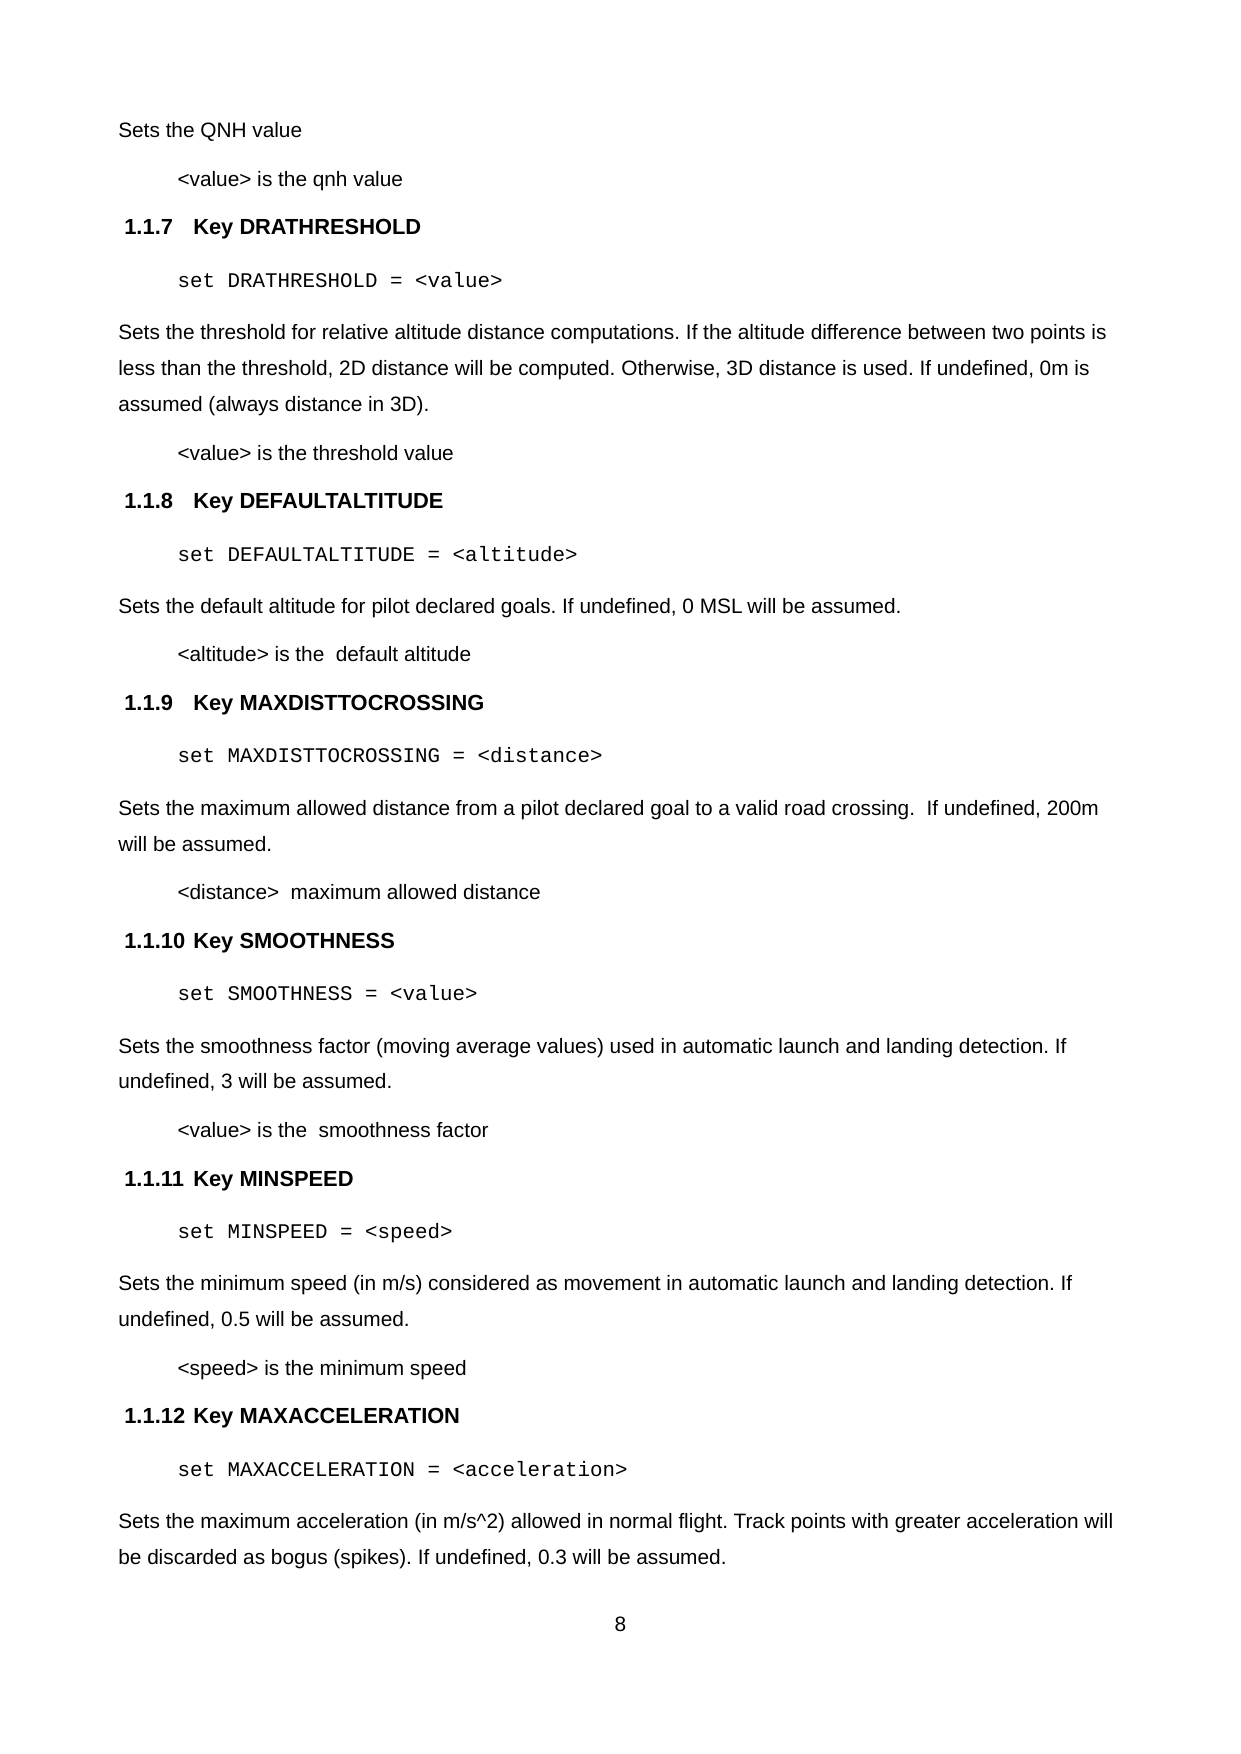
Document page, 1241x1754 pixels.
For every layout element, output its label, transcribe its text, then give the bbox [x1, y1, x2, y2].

text Sets the default altitude for pilot declared goals. If undefined, 0 MSL will be assumed. [118, 594, 1122, 618]
text Sets the threshold for relative altitude distance computations. If the altitude difference between two points is less than the threshold, 2D distance will be computed. Otherwise, 3D distance is used. If undefined, 0m is assumed (always distance in 3D). [118, 320, 1122, 416]
subtitle Key DEFAULTALTITUDE [118, 488, 1122, 513]
subtitle Key SMOOTHNESS [118, 928, 1122, 953]
text set MINSPEED = <speed> [177, 1221, 1063, 1245]
list <altitude> is the default altitude [177, 642, 1122, 666]
list <distance> maximum allowed distance [177, 880, 1122, 904]
text Sets the maximum allowed distance from a pilot declared goal to a valid road crossing. If undefined, 200m will be assumed. [118, 796, 1122, 856]
list <speed> is the minimum speed [177, 1356, 1122, 1379]
subtitle Key DRATHRESHOLD [118, 214, 1122, 239]
text set MAXDISTTOCROSSING = <distance> [177, 745, 1063, 769]
subtitle Key MINSPEED [118, 1166, 1122, 1191]
text Sets the maximum acceleration (in m/s^2) allowed in normal flight. Track points with greater acceleration will be discarded as bogus (spikes). If undefined, 0.3 will be assumed. [118, 1509, 1122, 1569]
text set SMOOTHNESS = <value> [177, 983, 1063, 1007]
text set MAXACCELERATION = <acceleration> [177, 1459, 1063, 1482]
text set DEFAULTALTITUDE = <altitude> [177, 543, 1063, 567]
text set DRATHRESHOLD = <value> [177, 270, 1063, 293]
list <value> is the smoothness factor [177, 1118, 1122, 1142]
text Sets the smoothness factor (moving average values) used in automatic launch and landing detection. If undefined, 3 will be assumed. [118, 1033, 1122, 1093]
text Sets the minimum speed (in m/s) considered as movement in automatic launch and landing detection. If undefined, 0.5 will be assumed. [118, 1271, 1122, 1331]
subtitle Key MAXACCELERATION [118, 1403, 1122, 1428]
list <value> is the threshold value [177, 440, 1122, 464]
subtitle Key MAXDISTTOCROSSING [118, 690, 1122, 715]
text Sets the QNH value [118, 118, 1122, 142]
list <value> is the qnh value [177, 167, 1122, 191]
